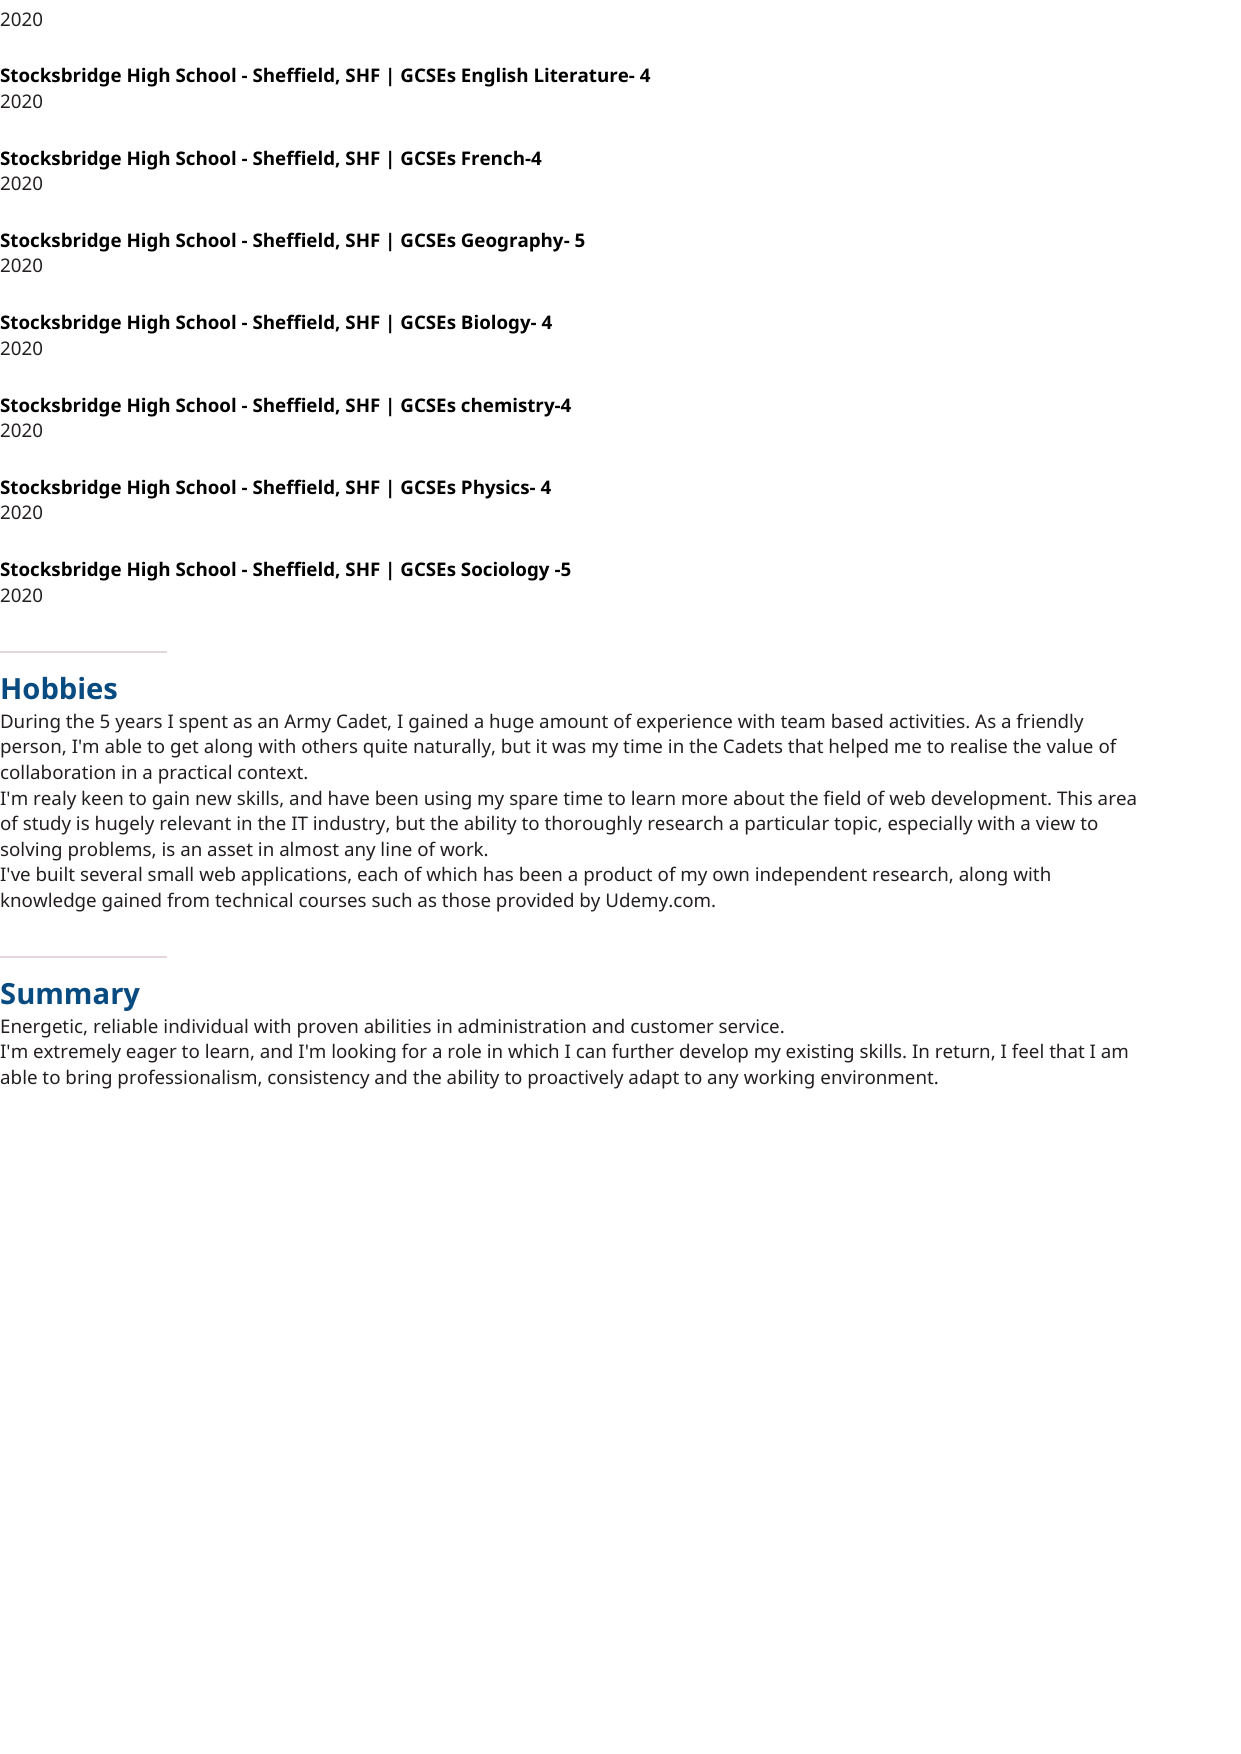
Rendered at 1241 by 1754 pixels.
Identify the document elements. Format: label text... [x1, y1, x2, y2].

text Stocksbridge High School - Sheffield, SHF | GCSEs Physics- 4 [0, 474, 1153, 500]
table_header [0, 958, 167, 974]
text 2020 [0, 253, 1153, 278]
text 2020 [0, 417, 1153, 443]
text Stocksbridge High School - Sheffield, SHF | GCSEs Sociology -5 [0, 556, 1153, 582]
text I'm extremely eager to learn, and I'm looking for a role in which I can further develop my existing skills. In return, I feel that I am able to bring professionalism, consistency and the ability to proactively adapt to any working environment. [0, 1039, 1153, 1090]
text Stocksbridge High School - Sheffield, SHF | GCSEs French-4 [0, 145, 1153, 171]
text 2020 [0, 6, 1153, 31]
text Hobbies [0, 669, 1153, 708]
text 2020 [0, 500, 1153, 525]
text Stocksbridge High School - Sheffield, SHF | GCSEs Biology- 4 [0, 309, 1153, 335]
table_header [0, 653, 167, 669]
text Stocksbridge High School - Sheffield, SHF | GCSEs Geography- 5 [0, 227, 1153, 253]
text Stocksbridge High School - Sheffield, SHF | GCSEs chemistry-4 [0, 392, 1153, 417]
table_header [0, 913, 167, 956]
text During the 5 years I spent as an Army Cadet, I gained a huge amount of experience with team based activities. As a friendly person, I'm able to get along with others quite naturally, but it was my time in the Cadets that helped me to realise the value of collaboration in a practical context. [0, 708, 1153, 785]
text Summary [0, 974, 1153, 1013]
text I'm realy keen to gain new skills, and have been using my spare time to learn more about the field of web development. This area of study is hugely relevant in the IT industry, but the ability to thoroughly research a particular topic, especially with a view to solving problems, is an asset in almost any line of work. [0, 785, 1153, 861]
text Energetic, reliable individual with proven abilities in administration and customer service. [0, 1013, 1153, 1039]
text 2020 [0, 88, 1153, 114]
text 2020 [0, 335, 1153, 361]
text 2020 [0, 171, 1153, 196]
text 2020 [0, 582, 1153, 607]
text Stocksbridge High School - Sheffield, SHF | GCSEs English Literature- 4 [0, 63, 1153, 88]
table_header [0, 608, 167, 651]
text I've built several small web applications, each of which has been a product of my own independent research, along with knowledge gained from technical courses such as those provided by Udemy.com. [0, 861, 1153, 912]
